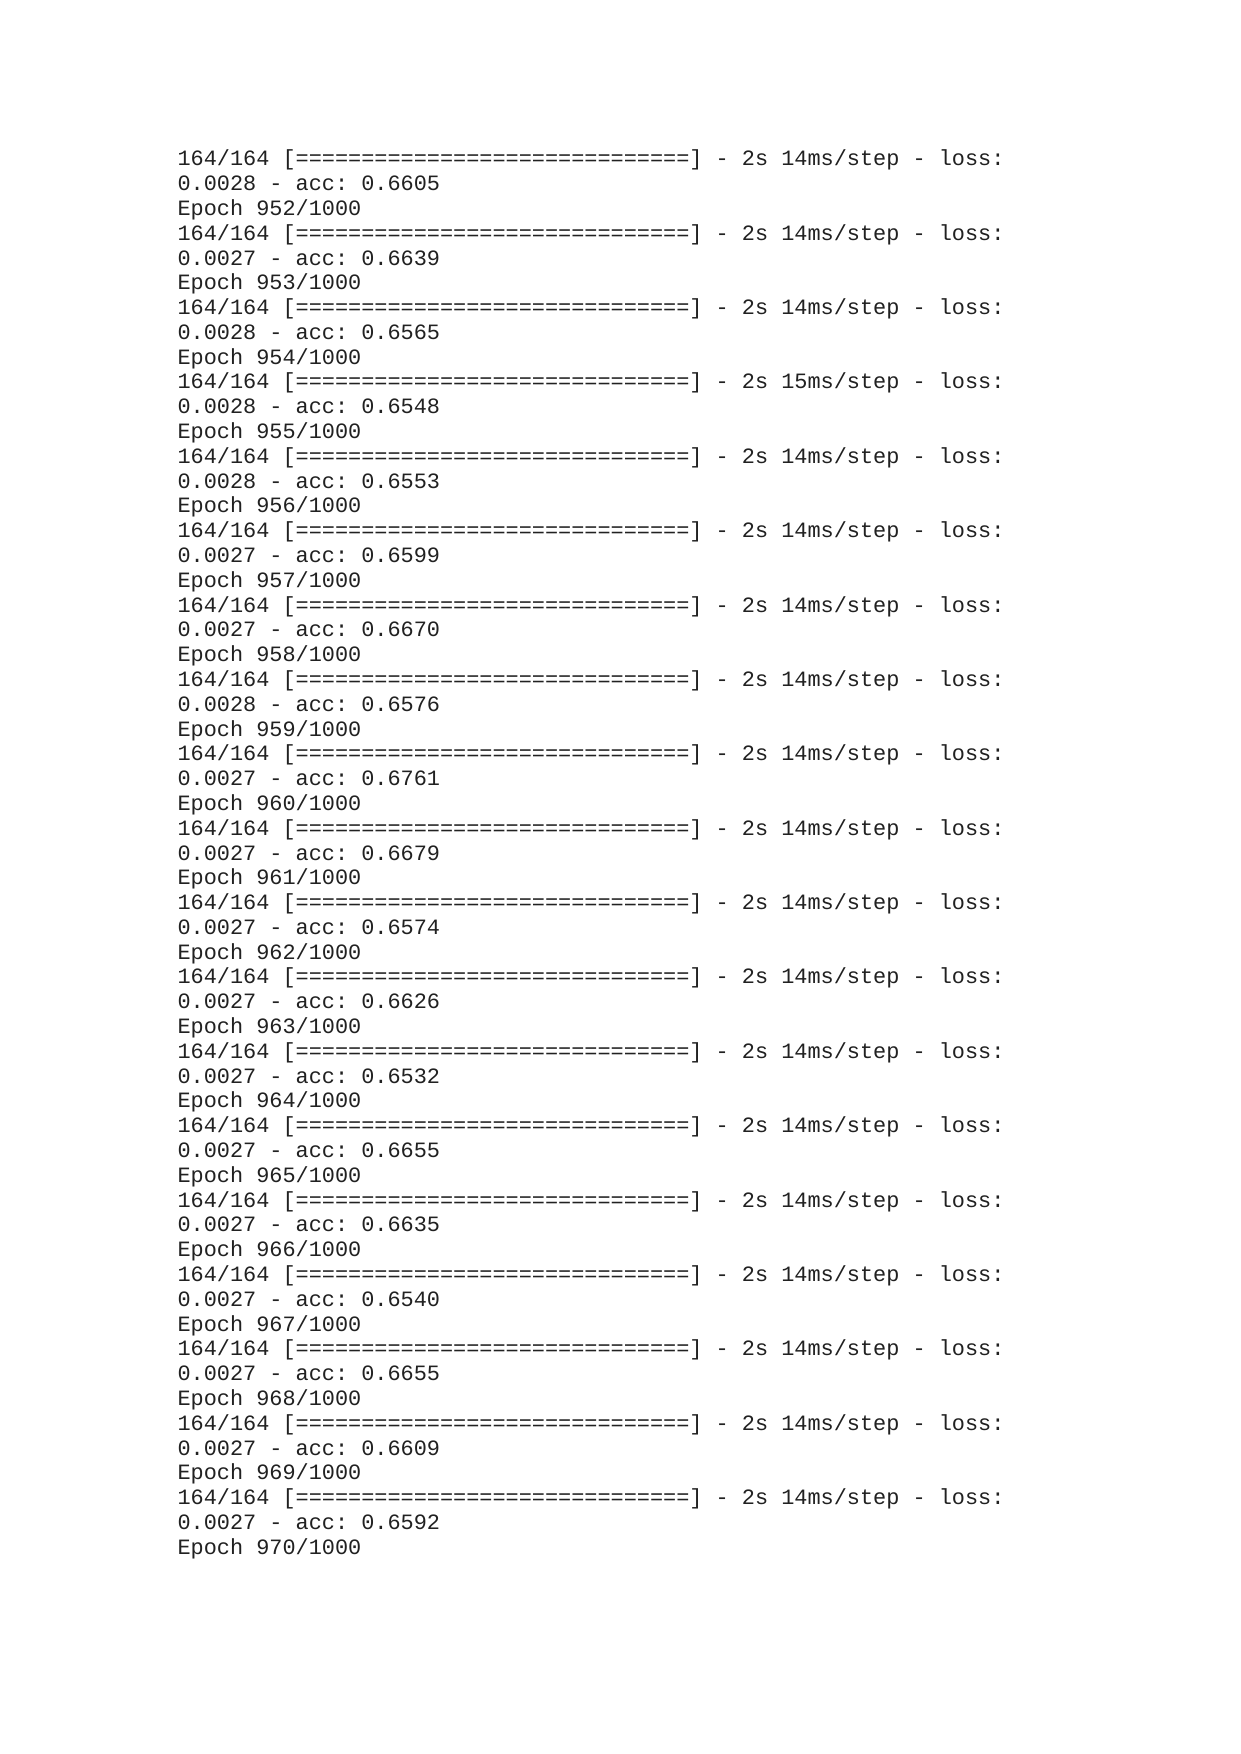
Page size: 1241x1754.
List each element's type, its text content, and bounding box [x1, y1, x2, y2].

text Epoch 961/1000 [177, 867, 1063, 891]
text Epoch 969/1000 [177, 1462, 1063, 1486]
text Epoch 970/1000 [177, 1536, 1063, 1561]
text 164/164 [==============================] - 2s 14ms/step - loss: 0.0027 - acc: 0.6532 [177, 1040, 1063, 1090]
text 164/164 [==============================] - 2s 14ms/step - loss: 0.0027 - acc: 0.6639 [177, 222, 1063, 272]
text Epoch 963/1000 [177, 1015, 1063, 1040]
text Epoch 964/1000 [177, 1090, 1063, 1114]
text Epoch 955/1000 [177, 420, 1063, 445]
text Epoch 965/1000 [177, 1164, 1063, 1189]
text Epoch 957/1000 [177, 569, 1063, 594]
text Epoch 959/1000 [177, 718, 1063, 743]
text Epoch 966/1000 [177, 1238, 1063, 1263]
text 164/164 [==============================] - 2s 14ms/step - loss: 0.0027 - acc: 0.6679 [177, 817, 1063, 867]
text 164/164 [==============================] - 2s 14ms/step - loss: 0.0027 - acc: 0.6761 [177, 743, 1063, 792]
text 164/164 [==============================] - 2s 14ms/step - loss: 0.0028 - acc: 0.6553 [177, 445, 1063, 495]
text 164/164 [==============================] - 2s 14ms/step - loss: 0.0027 - acc: 0.6670 [177, 594, 1063, 643]
text 164/164 [==============================] - 2s 14ms/step - loss: 0.0027 - acc: 0.6635 [177, 1189, 1063, 1238]
text 164/164 [==============================] - 2s 14ms/step - loss: 0.0028 - acc: 0.6605 [177, 148, 1063, 197]
text 164/164 [==============================] - 2s 14ms/step - loss: 0.0027 - acc: 0.6626 [177, 966, 1063, 1015]
text Epoch 968/1000 [177, 1387, 1063, 1412]
text Epoch 956/1000 [177, 495, 1063, 519]
text Epoch 953/1000 [177, 272, 1063, 296]
text Epoch 962/1000 [177, 941, 1063, 966]
text Epoch 954/1000 [177, 346, 1063, 371]
text 164/164 [==============================] - 2s 15ms/step - loss: 0.0028 - acc: 0.6548 [177, 371, 1063, 420]
text Epoch 952/1000 [177, 197, 1063, 222]
text 164/164 [==============================] - 2s 14ms/step - loss: 0.0027 - acc: 0.6655 [177, 1338, 1063, 1387]
text Epoch 958/1000 [177, 643, 1063, 668]
text 164/164 [==============================] - 2s 14ms/step - loss: 0.0027 - acc: 0.6599 [177, 519, 1063, 569]
text 164/164 [==============================] - 2s 14ms/step - loss: 0.0028 - acc: 0.6565 [177, 296, 1063, 346]
text 164/164 [==============================] - 2s 14ms/step - loss: 0.0028 - acc: 0.6576 [177, 668, 1063, 718]
text 164/164 [==============================] - 2s 14ms/step - loss: 0.0027 - acc: 0.6592 [177, 1486, 1063, 1536]
text Epoch 960/1000 [177, 792, 1063, 817]
text 164/164 [==============================] - 2s 14ms/step - loss: 0.0027 - acc: 0.6609 [177, 1412, 1063, 1462]
text 164/164 [==============================] - 2s 14ms/step - loss: 0.0027 - acc: 0.6574 [177, 891, 1063, 941]
text 164/164 [==============================] - 2s 14ms/step - loss: 0.0027 - acc: 0.6540 [177, 1263, 1063, 1313]
text 164/164 [==============================] - 2s 14ms/step - loss: 0.0027 - acc: 0.6655 [177, 1114, 1063, 1164]
text Epoch 967/1000 [177, 1313, 1063, 1338]
